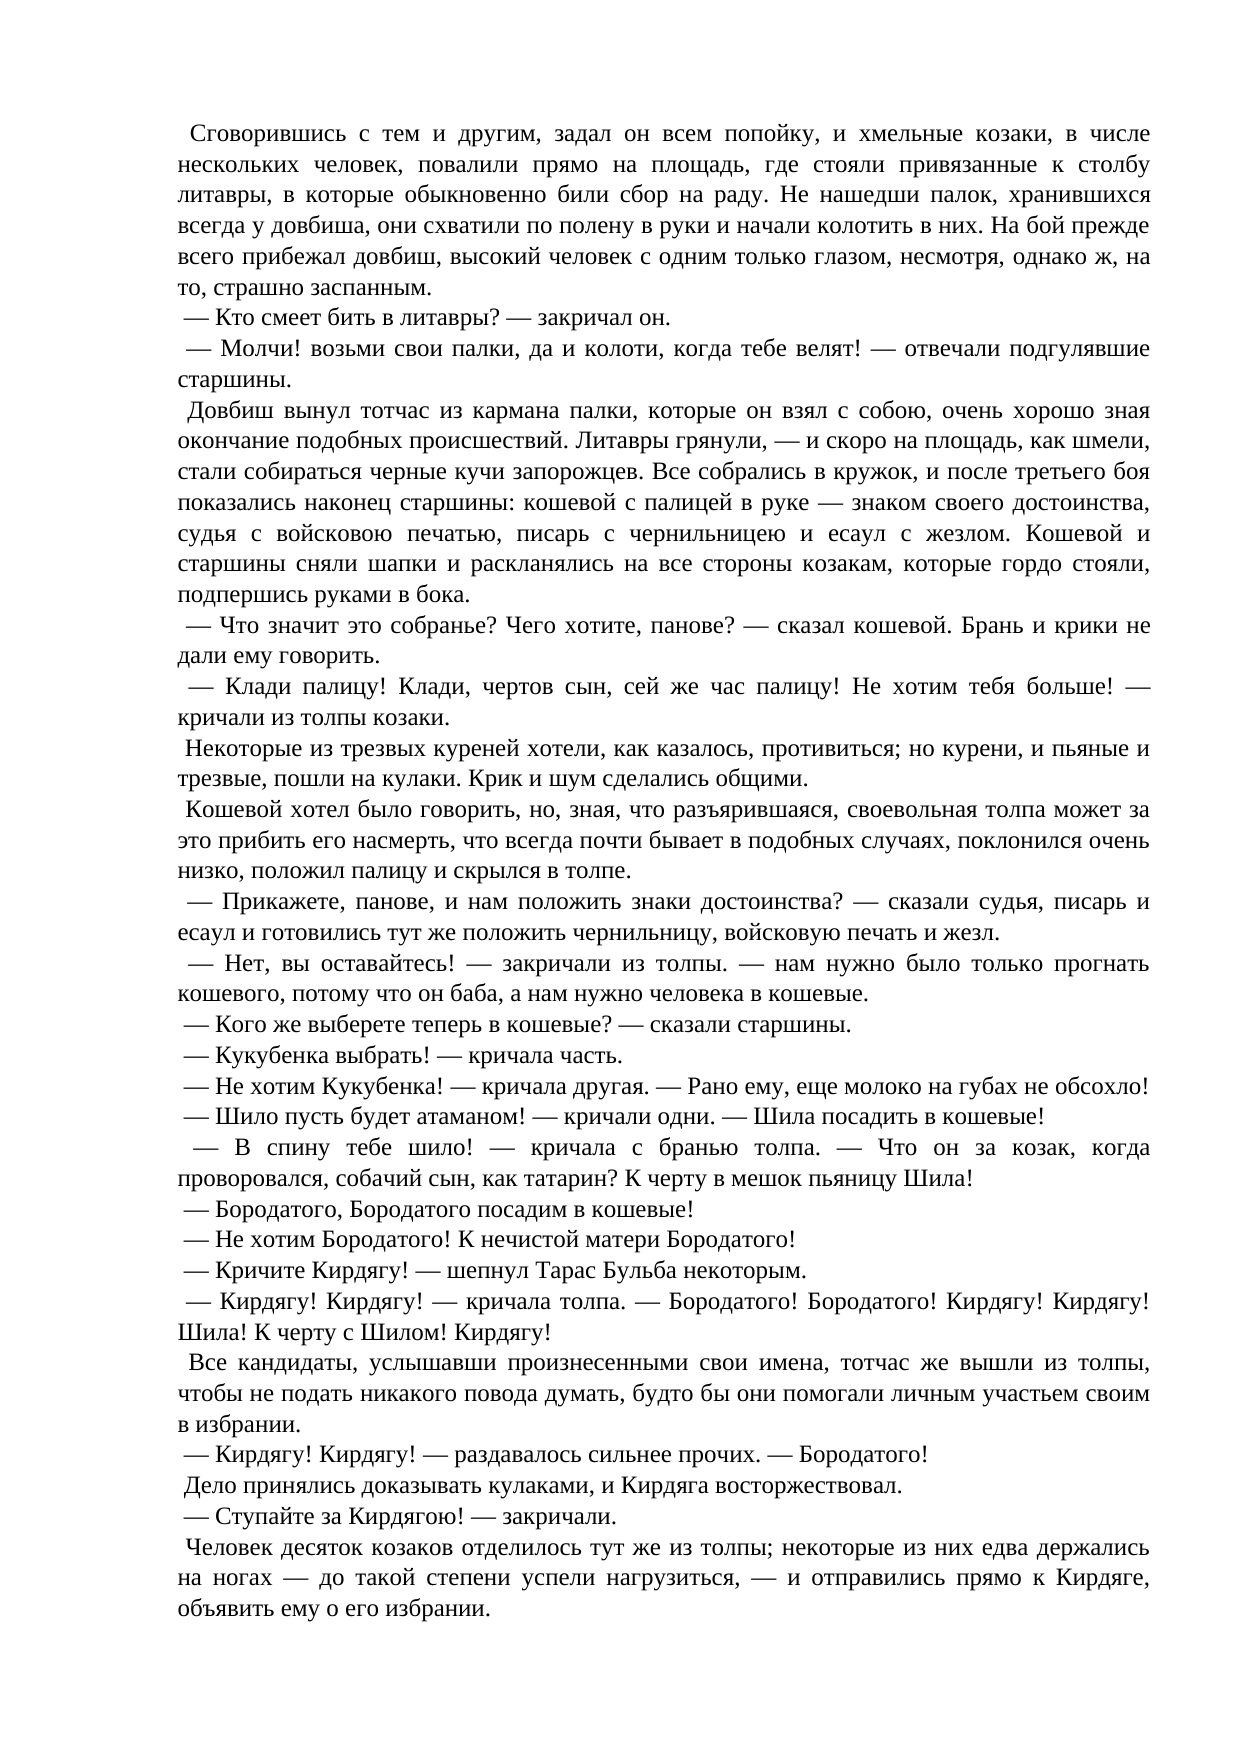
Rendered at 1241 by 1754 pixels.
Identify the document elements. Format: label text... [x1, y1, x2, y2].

text — Не хотим Кукубенка! — кричала другая. — Рано ему, еще молоко на губах не обсохло! [177, 1071, 1152, 1099]
text — Нет, вы оставайтесь! — закричали из толпы. — нам нужно было только прогнать кошевого, потому что он баба, а нам нужно человека в кошевые. [177, 948, 1152, 1007]
text Дело принялись доказывать кулаками, и Кирдяга восторжествовал. [177, 1470, 1152, 1499]
text — Ступайте за Кирдягою! — закричали. [177, 1501, 1152, 1530]
text — Не хотим Бородатого! К нечистой матери Бородатого! [177, 1224, 1152, 1253]
text — Кирдягу! Кирдягу! — раздавалось сильнее прочих. — Бородатого! [177, 1439, 1152, 1468]
text — Клади палицу! Клади, чертов сын, сей же час палицу! Не хотим тебя больше! — кричали из толпы козаки. [177, 671, 1152, 731]
text — Молчи! возьми свои палки, да и колоти, когда тебе велят! — отвечали подгулявшие старшины. [177, 333, 1152, 393]
text — Кого же выберете теперь в кошевые? — сказали старшины. [177, 1009, 1152, 1038]
text — Кричите Кирдягу! — шепнул Тарас Бульба некоторым. [177, 1255, 1152, 1284]
text Кошевой хотел было говорить, но, зная, что разъярившаяся, своевольная толпа может за это прибить его насмерть, что всегда почти бывает в подобных случаях, поклонился очень низко, положил палицу и скрылся в толпе. [177, 794, 1152, 884]
text Сговорившись с тем и другим, задал он всем попойку, и хмельные козаки, в числе нескольких человек, повалили прямо на площадь, где стояли привязанные к столбу литавры, в которые обыкновенно били сбор на раду. Не нашедши палок, хранившихся всегда у довбиша, они схватили по полену в руки и начали колотить в них. На бой прежде всего прибежал довбиш, высокий человек с одним только глазом, несмотря, однако ж, на то, страшно заспанным. [177, 118, 1152, 301]
text Человек десяток козаков отделилось тут же из толпы; некоторые из них едва держались на ногах — до такой степени успели нагрузиться, — и отправились прямо к Кирдяге, объявить ему о его избрании. [177, 1532, 1152, 1622]
text — Кто смеет бить в литавры? — закричал он. [177, 302, 1152, 331]
text — Шило пусть будет атаманом! — кричали одни. — Шила посадить в кошевые! [177, 1101, 1152, 1130]
text — Кукубенка выбрать! — кричала часть. [177, 1040, 1152, 1069]
text Довбиш вынул тотчас из кармана палки, которые он взял с собою, очень хорошо зная окончание подобных происшествий. Литавры грянули, — и скоро на площадь, как шмели, стали собираться черные кучи запорожцев. Все собрались в кружок, и после третьего боя показались наконец старшины: кошевой с палицей в руке — знаком своего достоинства, судья с войсковою печатью, писарь с чернильницею и есаул с жезлом. Кошевой и старшины сняли шапки и раскланялись на все стороны козакам, которые гордо стояли, подпершись руками в бока. [177, 395, 1152, 608]
text — Кирдягу! Кирдягу! — кричала толпа. — Бородатого! Бородатого! Кирдягу! Кирдягу! Шила! К черту с Шилом! Кирдягу! [177, 1286, 1152, 1345]
text Все кандидаты, услышавши произнесенными свои имена, тотчас же вышли из толпы, чтобы не подать никакого повода думать, будто бы они помогали личным участьем своим в избрании. [177, 1347, 1152, 1437]
text — Прикажете, панове, и нам положить знаки достоинства? — сказали судья, писарь и есаул и готовились тут же положить чернильницу, войсковую печать и жезл. [177, 886, 1152, 946]
text — Бородатого, Бородатого посадим в кошевые! [177, 1194, 1152, 1222]
text — В спину тебе шило! — кричала с бранью толпа. — Что он за козак, когда проворовался, собачий сын, как татарин? К черту в мешок пьяницу Шила! [177, 1132, 1152, 1192]
text Некоторые из трезвых куреней хотели, как казалось, противиться; но курени, и пьяные и трезвые, пошли на кулаки. Крик и шум сделались общими. [177, 733, 1152, 792]
text — Что значит это собранье? Чего хотите, панове? — сказал кошевой. Брань и крики не дали ему говорить. [177, 610, 1152, 669]
